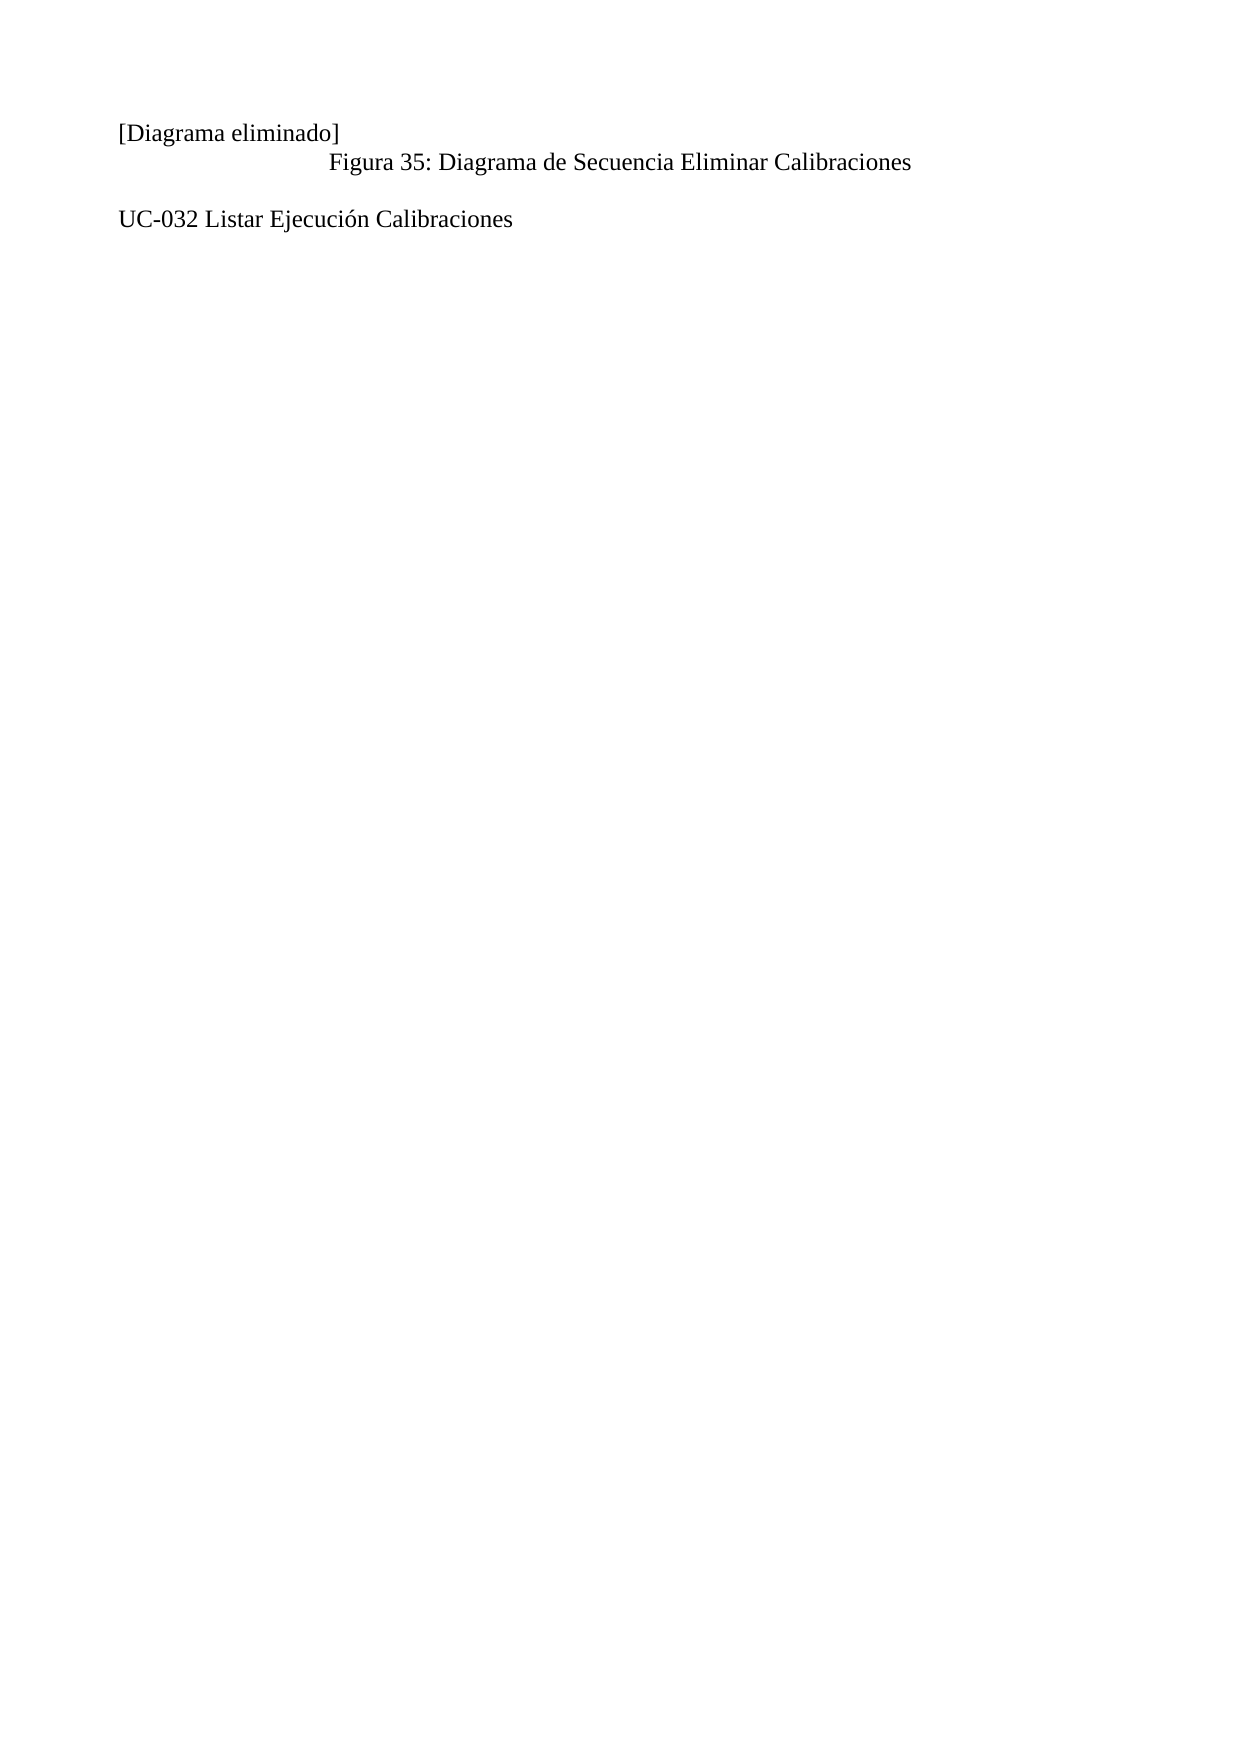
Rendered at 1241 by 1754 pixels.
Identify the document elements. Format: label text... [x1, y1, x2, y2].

text [Diagrama eliminado] [118, 118, 1122, 147]
text Figura 35: Diagrama de Secuencia Eliminar Calibraciones [118, 147, 1122, 176]
text UC-032 Listar Ejecución Calibraciones [118, 204, 1122, 233]
